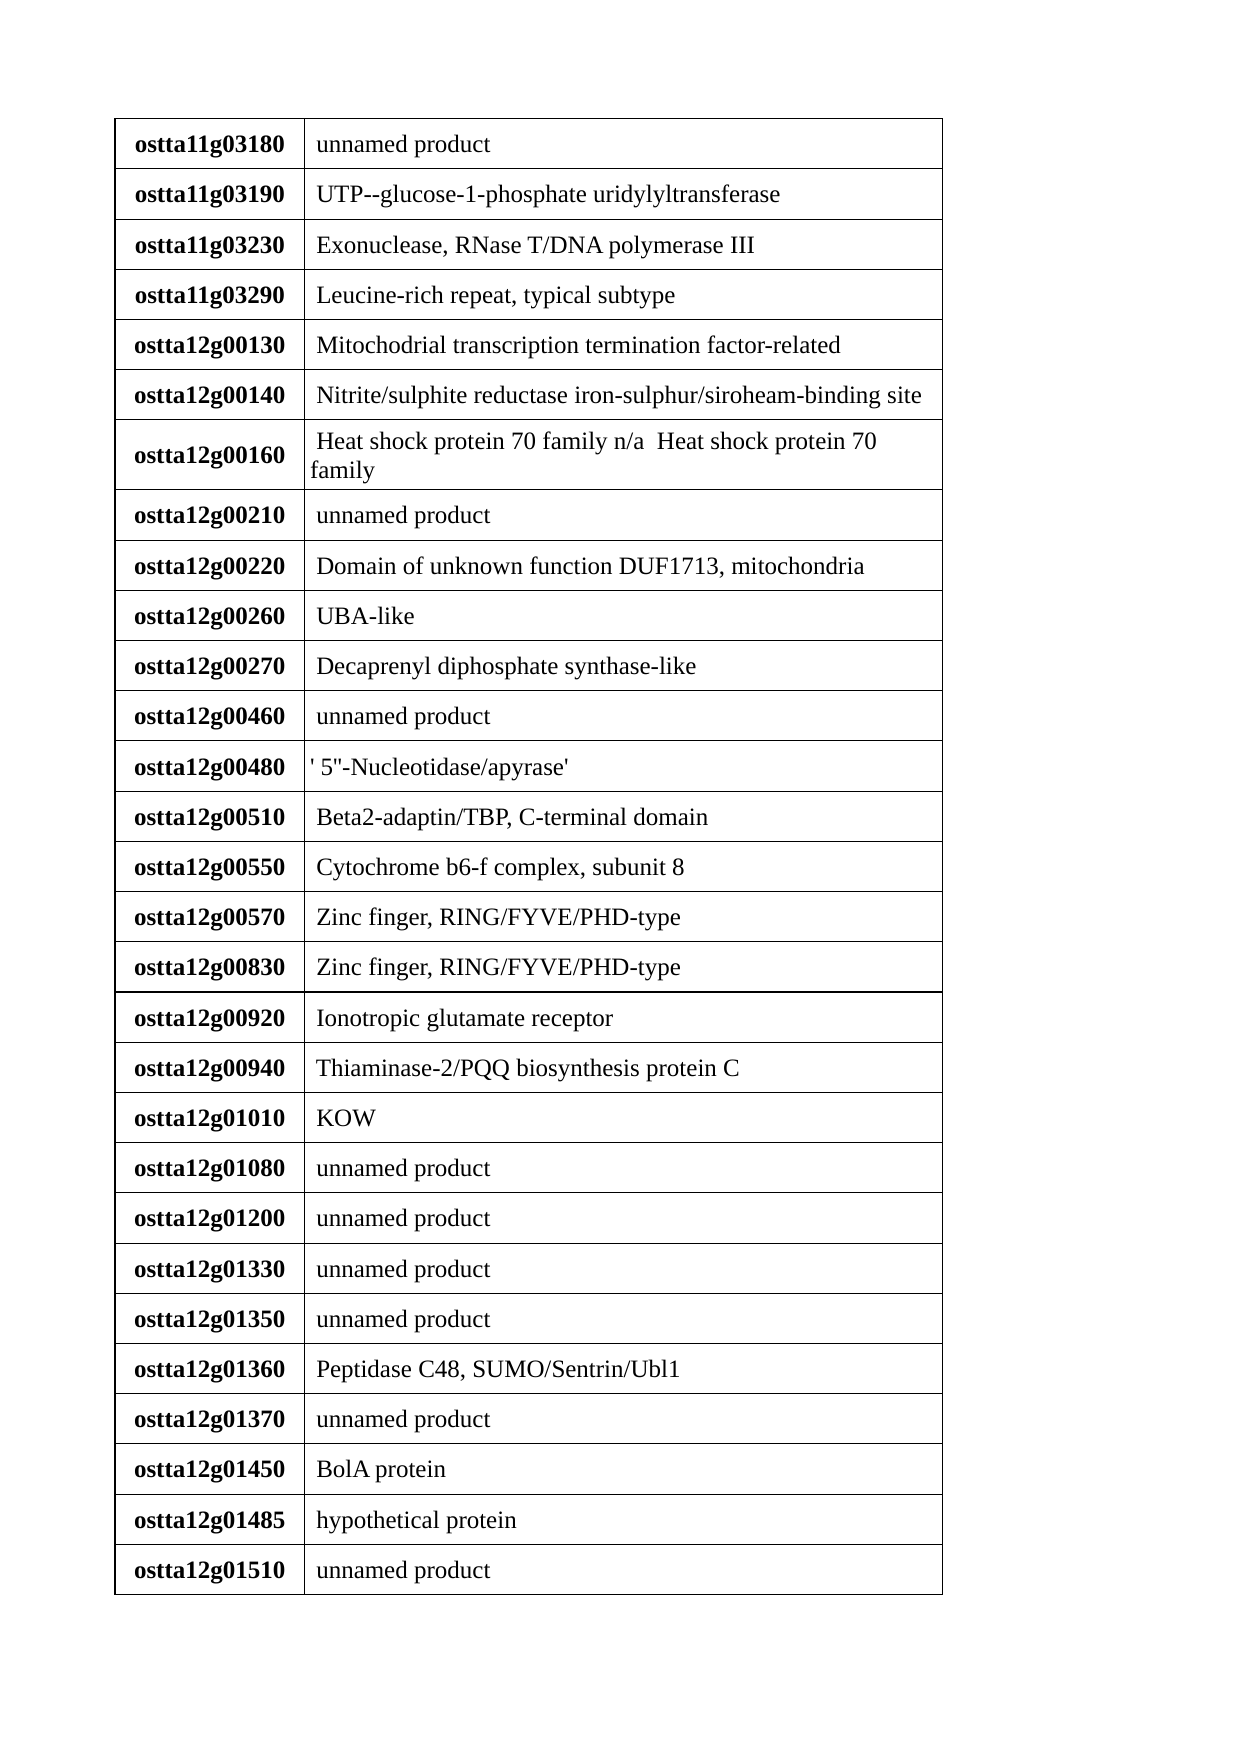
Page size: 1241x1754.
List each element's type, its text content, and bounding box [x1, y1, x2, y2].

table_cell Leucine-rich repeat, typical subtype [305, 270, 942, 319]
table_cell ostta12g00920 [116, 993, 304, 1042]
table_cell unnamed product [305, 1294, 942, 1343]
table_cell ostta12g01360 [116, 1344, 304, 1393]
table_cell ostta12g01200 [116, 1193, 304, 1242]
table_cell BolA protein [305, 1444, 942, 1493]
table_cell ostta12g00460 [116, 691, 304, 740]
table_cell ostta12g00830 [116, 942, 304, 991]
table_cell Decaprenyl diphosphate synthase-like [305, 641, 942, 690]
table_cell ostta12g00550 [116, 842, 304, 891]
table_cell Beta2-adaptin/TBP, C-terminal domain [305, 792, 942, 841]
table_cell unnamed product [305, 119, 942, 168]
table_cell ostta12g01330 [116, 1244, 304, 1293]
table_cell ostta12g01485 [116, 1495, 304, 1544]
table_cell Zinc finger, RING/FYVE/PHD-type [305, 892, 942, 941]
table_cell ostta11g03180 [116, 119, 304, 168]
table_cell KOW [305, 1093, 942, 1142]
table_cell ostta12g00570 [116, 892, 304, 941]
table_cell ostta12g00260 [116, 591, 304, 640]
table_cell ostta12g00220 [116, 541, 304, 590]
table_cell ostta12g01080 [116, 1143, 304, 1192]
table_cell ostta12g00130 [116, 320, 304, 369]
table_cell Exonuclease, RNase T/DNA polymerase III [305, 220, 942, 269]
table_cell ostta12g00510 [116, 792, 304, 841]
table_cell ostta12g00140 [116, 370, 304, 419]
table_cell Zinc finger, RING/FYVE/PHD-type [305, 942, 942, 991]
table_cell Ionotropic glutamate receptor [305, 993, 942, 1042]
table_cell Mitochodrial transcription termination factor-related [305, 320, 942, 369]
table_cell UTP--glucose-1-phosphate uridylyltransferase [305, 169, 942, 218]
table_cell hypothetical protein [305, 1495, 942, 1544]
table_cell ostta12g01510 [116, 1545, 304, 1594]
table_cell ostta12g01370 [116, 1394, 304, 1443]
table_cell unnamed product [305, 1394, 942, 1443]
table_cell ostta11g03190 [116, 169, 304, 218]
table_cell Thiaminase-2/PQQ biosynthesis protein C [305, 1043, 942, 1092]
table_cell UBA-like [305, 591, 942, 640]
table_cell ' 5''-Nucleotidase/apyrase' [305, 741, 942, 791]
table_cell Domain of unknown function DUF1713, mitochondria [305, 541, 942, 590]
table_cell ostta12g01010 [116, 1093, 304, 1142]
table_cell unnamed product [305, 1143, 942, 1192]
table_cell ostta12g00480 [116, 741, 304, 791]
table_cell ostta12g00270 [116, 641, 304, 690]
table_cell Cytochrome b6-f complex, subunit 8 [305, 842, 942, 891]
table_cell ostta11g03230 [116, 220, 304, 269]
table_cell unnamed product [305, 1193, 942, 1242]
table_cell unnamed product [305, 490, 942, 539]
table_cell Peptidase C48, SUMO/Sentrin/Ubl1 [305, 1344, 942, 1393]
table_cell ostta11g03290 [116, 270, 304, 319]
table_cell unnamed product [305, 1244, 942, 1293]
table_cell ostta12g01450 [116, 1444, 304, 1493]
table_cell ostta12g00210 [116, 490, 304, 539]
table_cell ostta12g01350 [116, 1294, 304, 1343]
table_cell ostta12g00940 [116, 1043, 304, 1092]
table_cell Nitrite/sulphite reductase iron-sulphur/siroheam-binding site [305, 370, 942, 419]
table_cell unnamed product [305, 1545, 942, 1594]
table_cell unnamed product [305, 691, 942, 740]
table_cell ostta12g00160 [116, 420, 304, 489]
table_cell Heat shock protein 70 family n/a Heat shock protein 70 family [305, 420, 942, 489]
